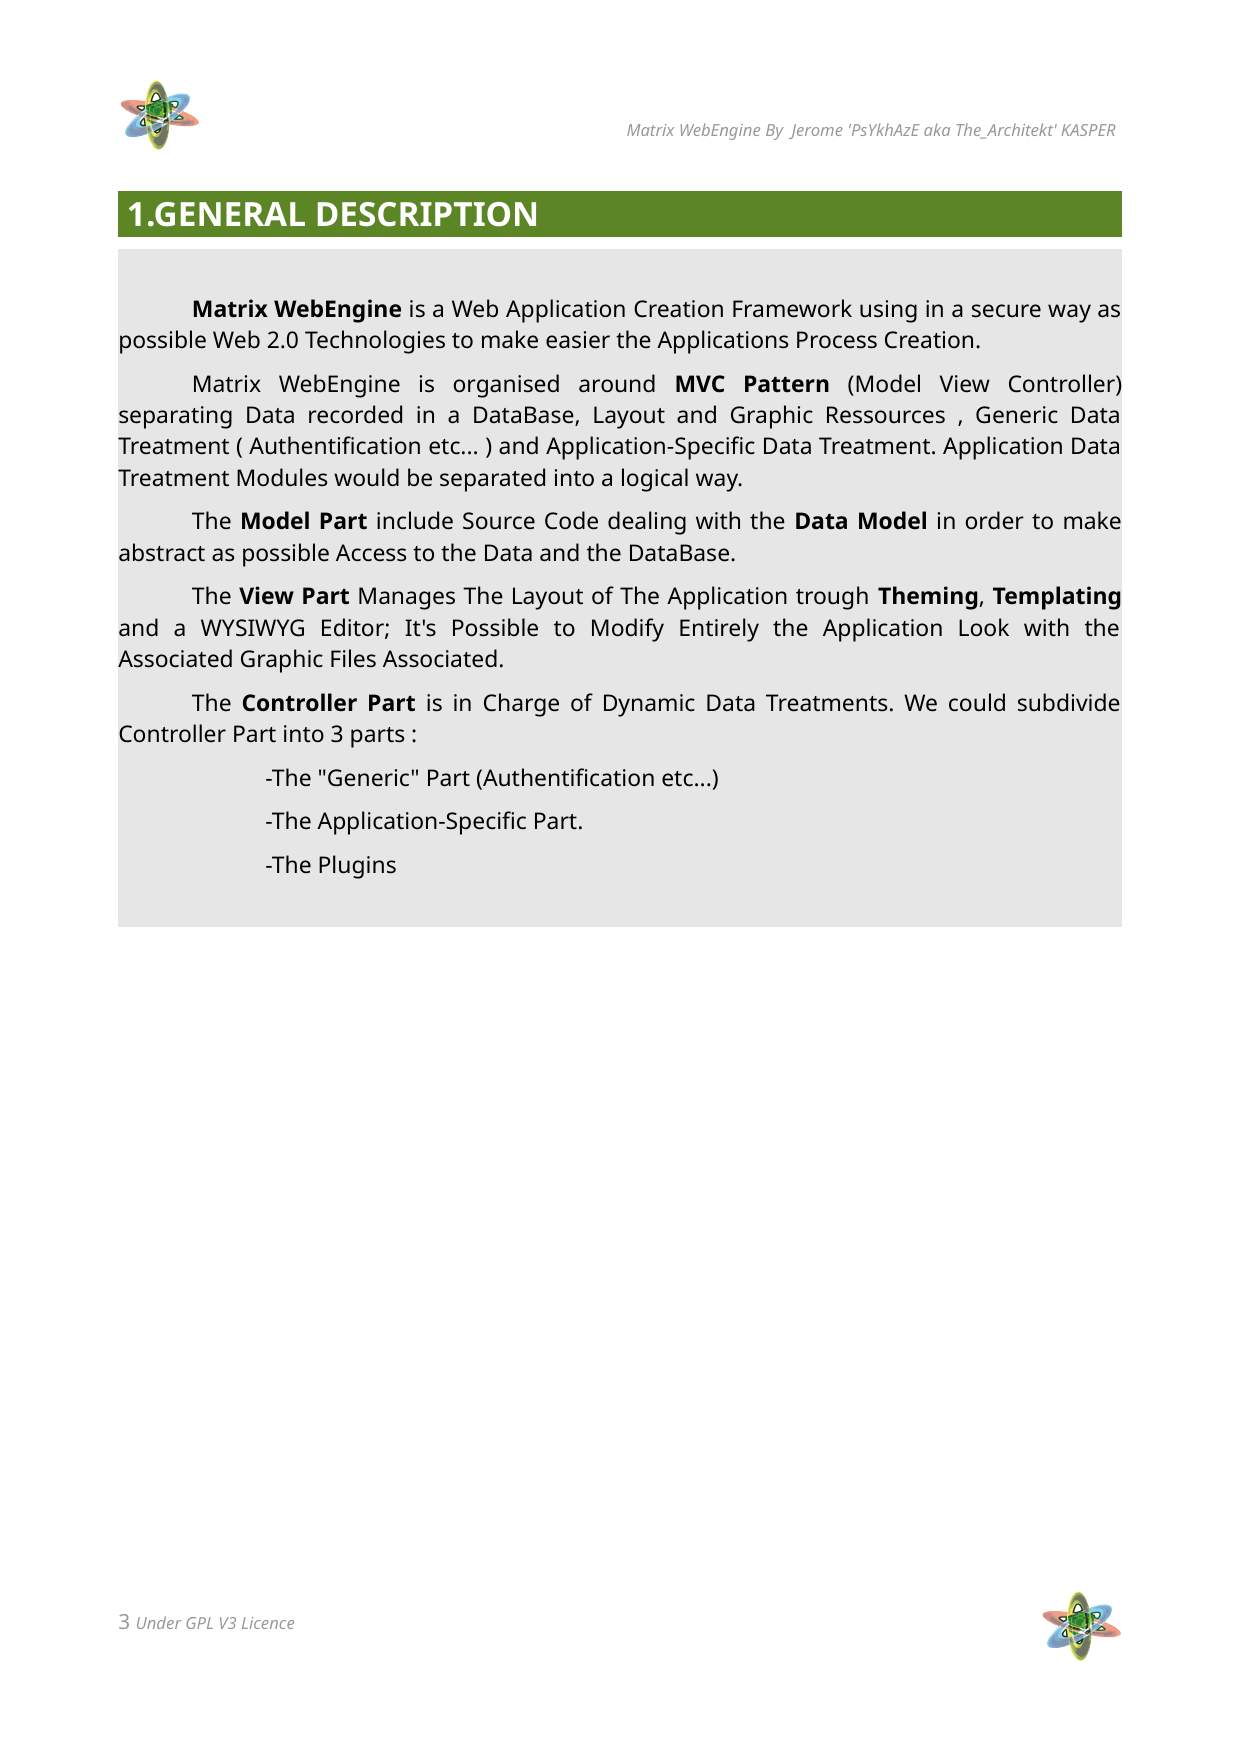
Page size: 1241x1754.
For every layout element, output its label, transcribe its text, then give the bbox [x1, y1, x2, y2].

picture [120, 76, 200, 154]
text The Model Part include Source Code dealing with the Data Model in order to make abstract as possible Access to the Data and the DataBase. [118, 505, 1122, 568]
text -The Application-Specific Part. [118, 805, 1122, 837]
text The View Part Manages The Layout of The Application trough Theming, Templating and a WYSIWYG Editor; It's Possible to Modify Entirely the Application Look with the Associated Graphic Files Associated. [118, 580, 1122, 674]
text The Controller Part is in Charge of Dynamic Data Treatments. We could subdivide Controller Part into 3 parts : [118, 687, 1122, 749]
text -The Plugins [118, 849, 1122, 880]
text Matrix WebEngine is organised around MVC Pattern (Model View Controller) separating Data recorded in a DataBase, Layout and Graphic Ressources , Generic Data Treatment ( Authentification etc... ) and Application-Specific Data Treatment. Application Data Treatment Modules would be separated into a logical way. [118, 368, 1122, 493]
text Matrix WebEngine is a Web Application Creation Framework using in a secure way as possible Web 2.0 Technologies to make easier the Applications Process Creation. [118, 293, 1122, 355]
text -The "Generic" Part (Authentification etc...) [118, 762, 1122, 793]
subtitle 1.GENERAL DESCRIPTION [118, 191, 1122, 237]
picture [1042, 1587, 1122, 1665]
